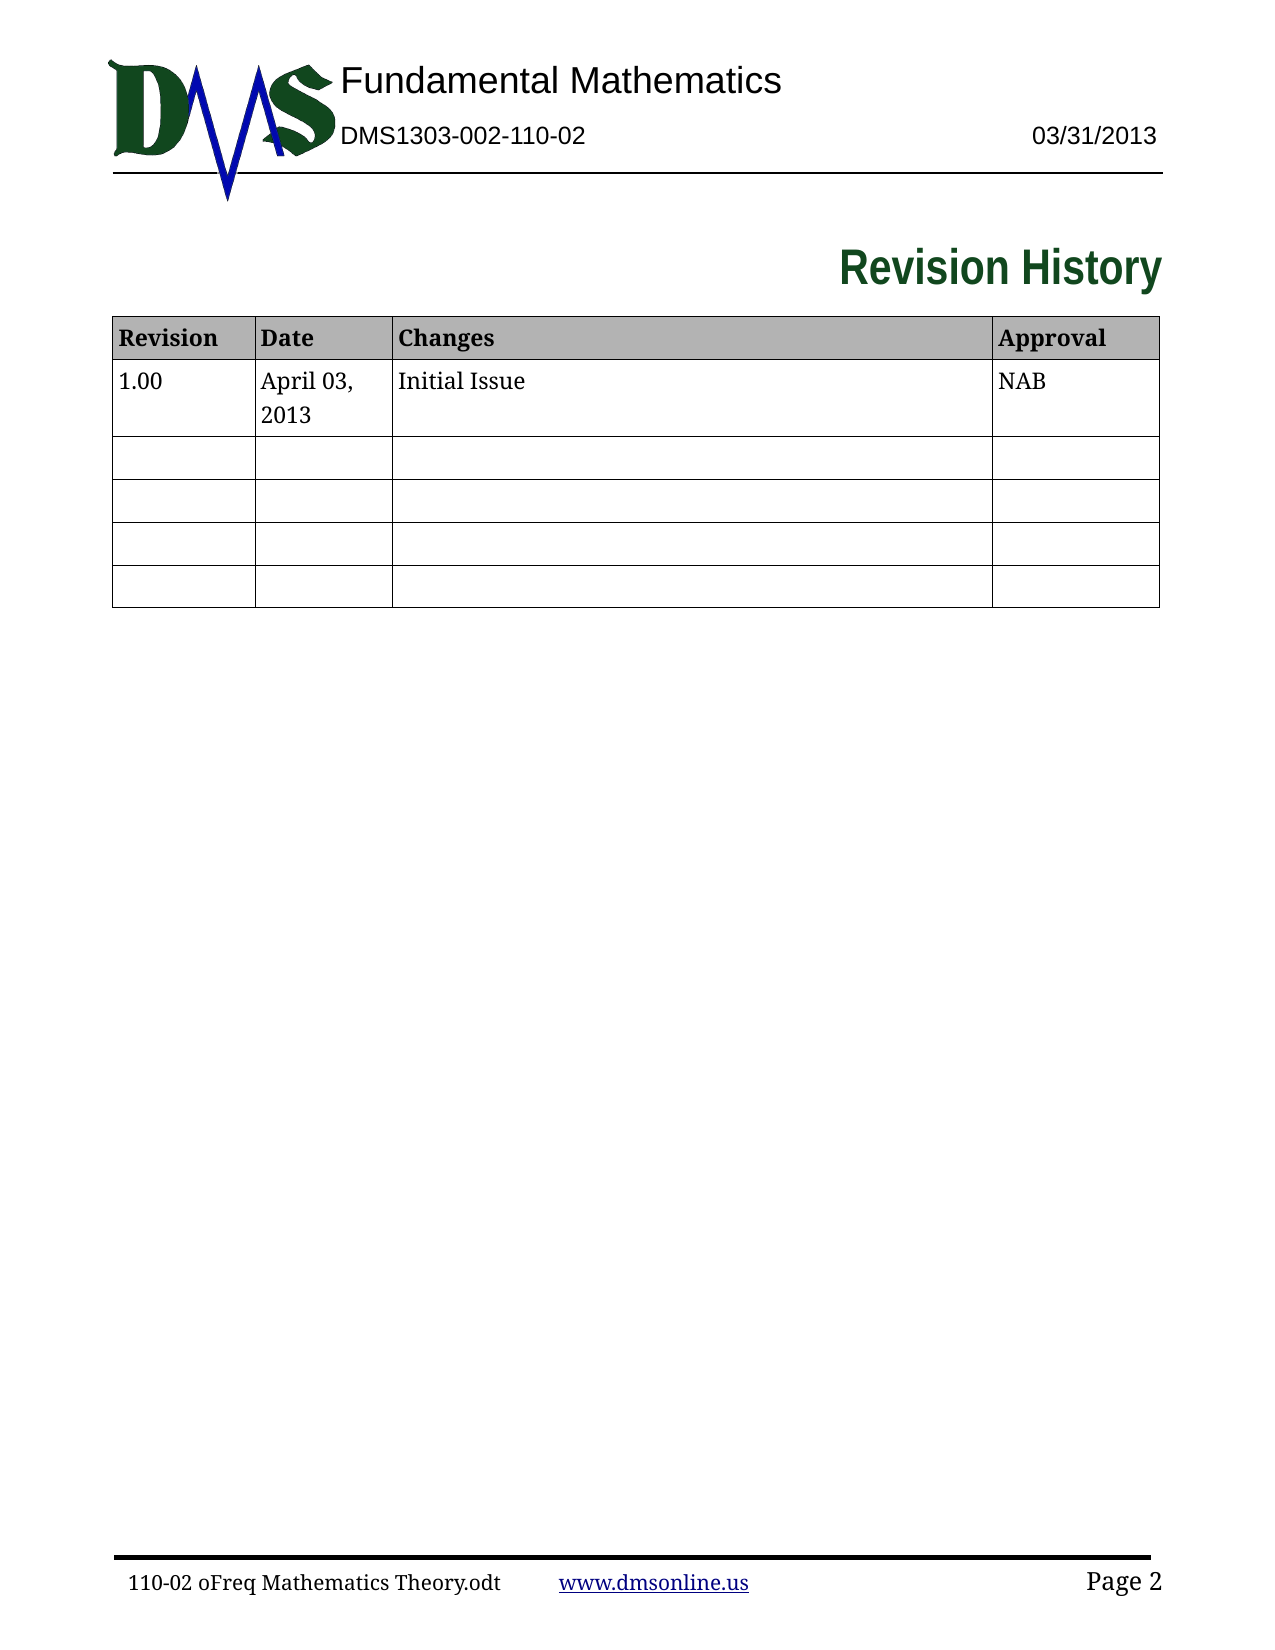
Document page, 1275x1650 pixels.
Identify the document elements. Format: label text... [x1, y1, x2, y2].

table_cell [113, 437, 255, 479]
text Revision History [112, 238, 1162, 295]
table_cell [256, 566, 392, 607]
table_header Date [256, 317, 392, 359]
table_cell [393, 566, 992, 607]
picture [105, 56, 338, 204]
table_cell [393, 437, 992, 479]
table_cell 1.00 [113, 360, 255, 436]
table_cell [113, 523, 255, 564]
table_cell [993, 437, 1159, 479]
table_header Revision [113, 317, 255, 359]
table_cell [113, 480, 255, 522]
table_cell [256, 480, 392, 522]
table_cell [993, 480, 1159, 522]
table_cell [256, 523, 392, 564]
table_cell [393, 523, 992, 564]
table_cell [993, 523, 1159, 564]
table_cell Initial Issue [393, 360, 992, 436]
table_cell [993, 566, 1159, 607]
table_cell [256, 437, 392, 479]
table_cell April 03, 2013 [256, 360, 392, 436]
table_header Approval [993, 317, 1159, 359]
table_cell NAB [993, 360, 1159, 436]
table_cell [113, 566, 255, 607]
table_cell [393, 480, 992, 522]
table_header Changes [393, 317, 992, 359]
